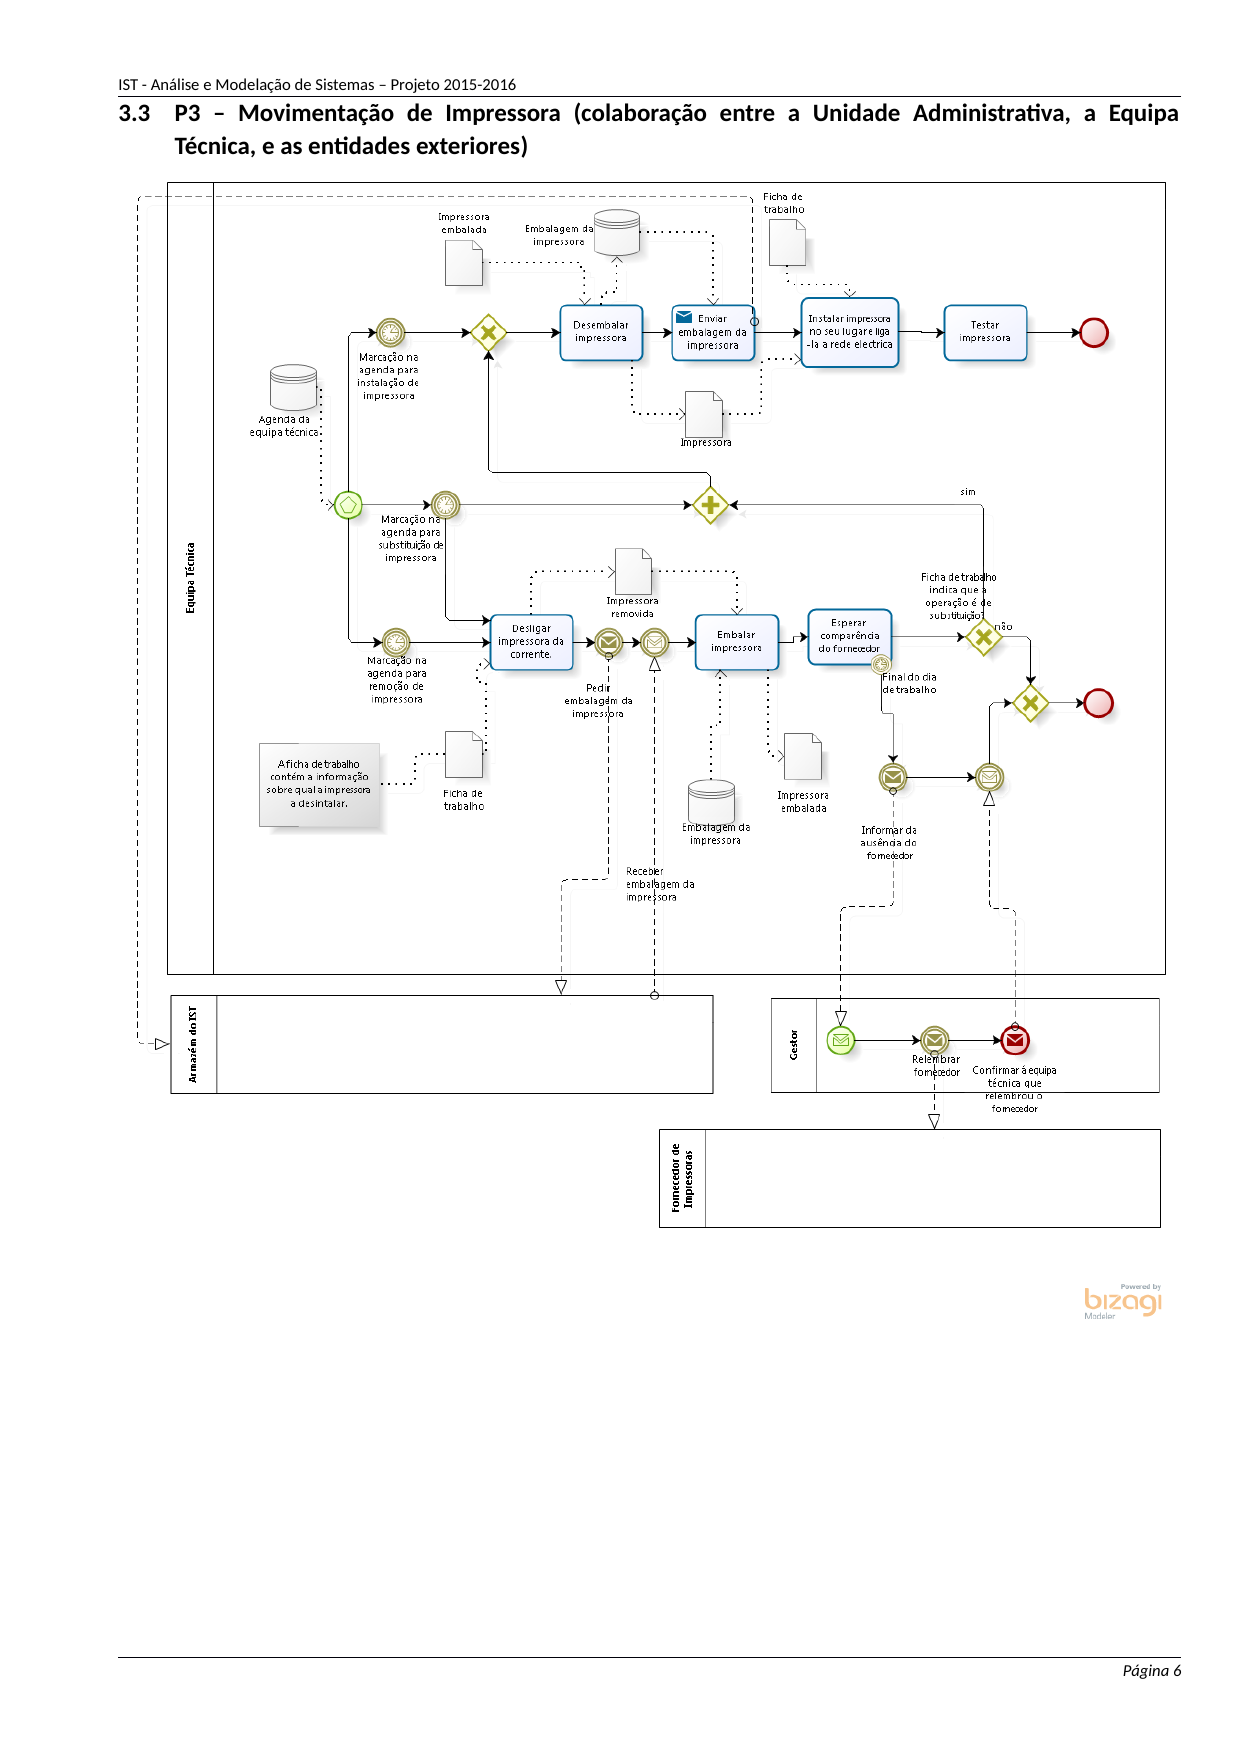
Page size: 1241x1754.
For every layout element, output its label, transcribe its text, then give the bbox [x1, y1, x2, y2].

list P3 – Movimentação de Impressora (colaboração entre a Unidade Administrativa, a Equipa Técnica, e as entidades exteriores) [118, 97, 1181, 161]
picture [118, 163, 1182, 1330]
